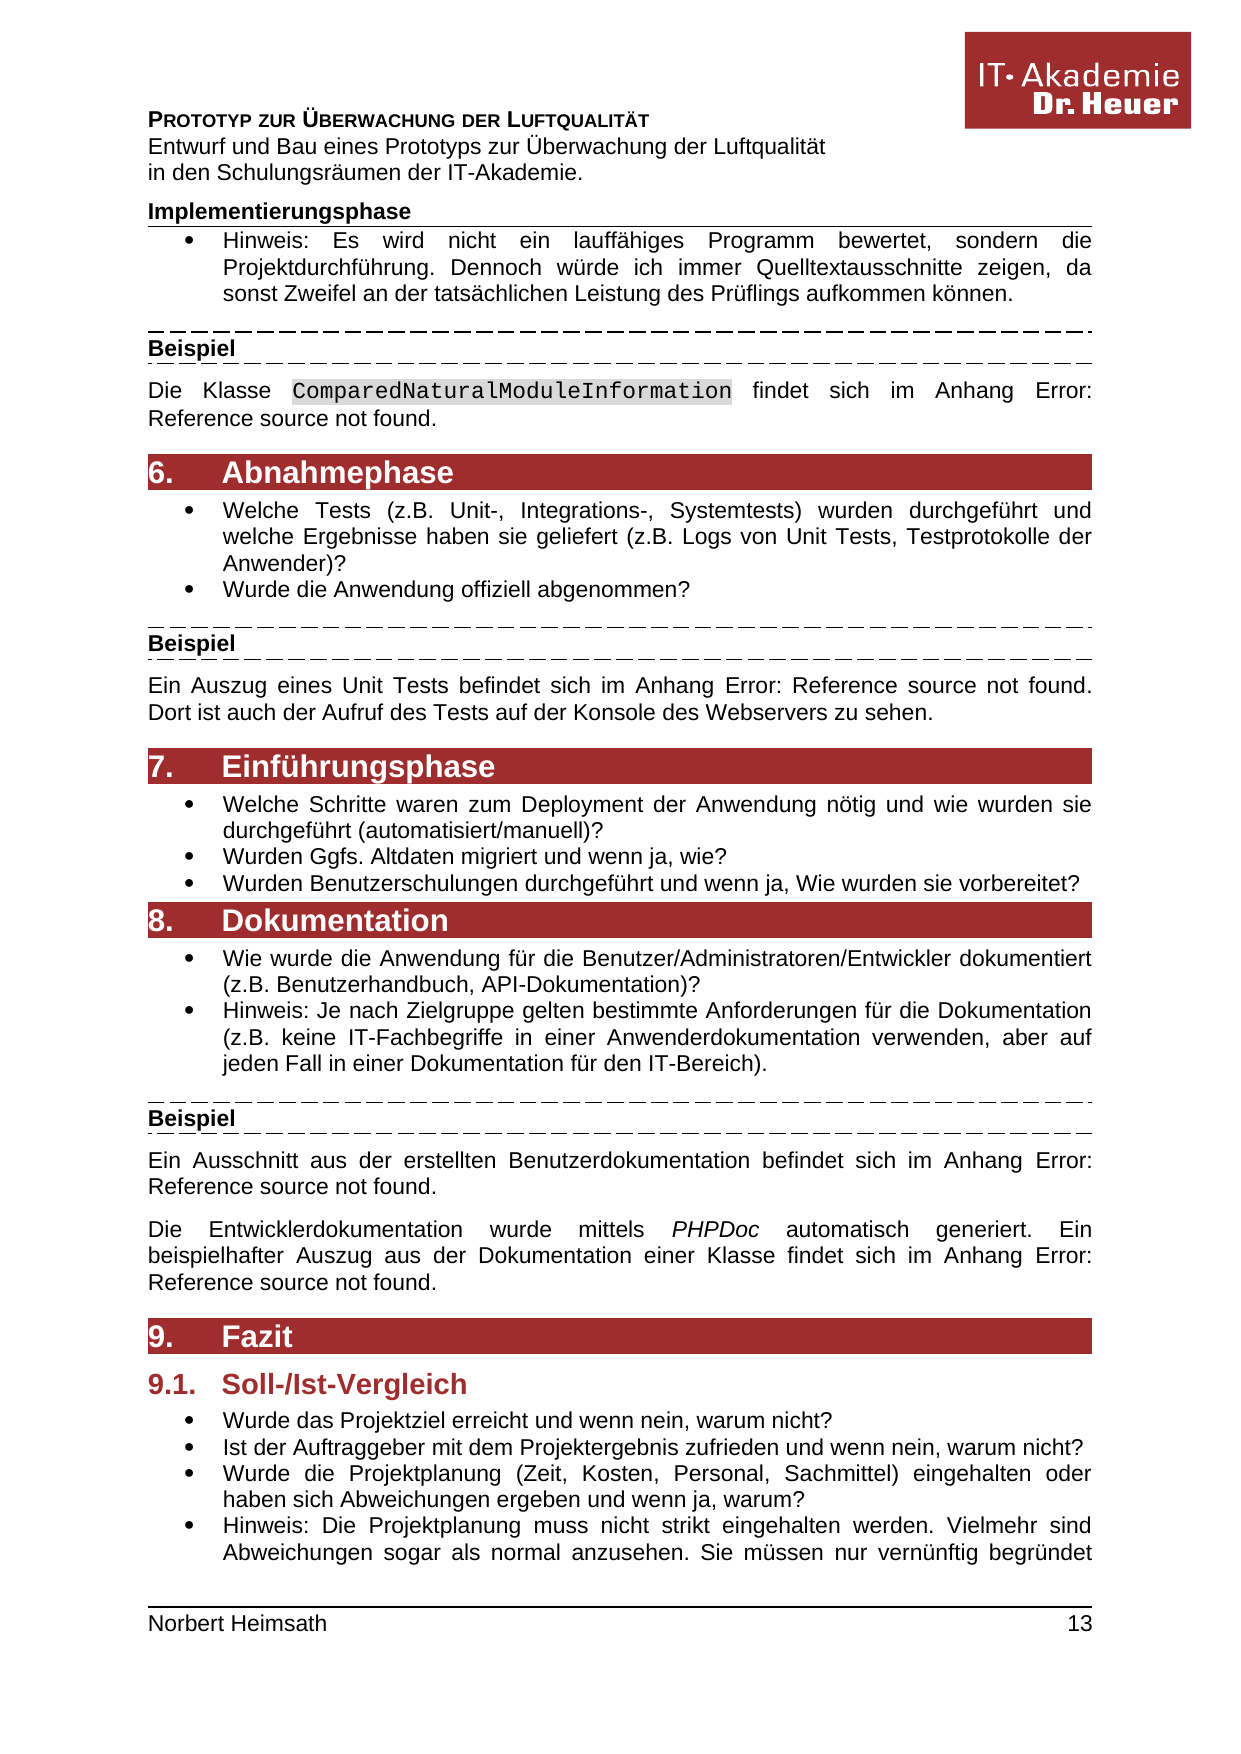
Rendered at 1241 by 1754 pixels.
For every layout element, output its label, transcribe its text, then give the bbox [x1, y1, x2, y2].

text Beispiel [148, 331, 1092, 364]
text Die Klasse ComparedNaturalModuleInformation findet sich im Anhang Fehler: Verweis nicht gefunden. [148, 377, 1092, 431]
text Die Entwicklerdokumentation wurde mittels PHPDoc automatisch generiert. Ein beispielhafter Auszug aus der Dokumentation einer Klasse findet sich im Anhang Fehler: Verweis nicht gefunden. [148, 1216, 1092, 1295]
list Wurde die Anwendung offiziell abgenommen? [185, 576, 1092, 602]
list Hinweis: Es wird nicht ein lauffähiges Programm bewertet, sondern die Projektdurchführung. Dennoch würde ich immer Quelltextausschnitte zeigen, da sonst Zweifel an der tatsächlichen Leistung des Prüflings aufkommen können. [185, 227, 1092, 306]
list Welche Tests (z.B. Unit-, Integrations-, Systemtests) wurden durchgeführt und welche Ergebnisse haben sie geliefert (z.B. Logs von Unit Tests, Testprotokolle der Anwender)? [185, 497, 1092, 576]
list Hinweis: Die Projektplanung muss nicht strikt eingehalten werden. Vielmehr sind Abweichungen sogar als normal anzusehen. Sie müssen nur vernünftig begründet [185, 1512, 1092, 1565]
subtitle Soll-/Ist-Vergleich [148, 1367, 1092, 1401]
list Wurde das Projektziel erreicht und wenn nein, warum nicht? [185, 1407, 1092, 1433]
text Beispiel [148, 1102, 1092, 1134]
list Hinweis: Je nach Zielgruppe gelten bestimmte Anforderungen für die Dokumentation (z.B. keine IT-Fachbegriffe in einer Anwenderdokumentation verwenden, aber auf jeden Fall in einer Dokumentation für den IT-Bereich). [185, 997, 1092, 1077]
list Wurden Benutzerschulungen durchgeführt und wenn ja, Wie wurden sie vorbereitet? [185, 869, 1092, 896]
text Ein Auszug eines Unit Tests befindet sich im Anhang Fehler: Verweis nicht gefunden. Dort ist auch der Aufruf des Tests auf der Konsole des Webservers zu sehen. [148, 672, 1092, 725]
subtitle Dokumentation [148, 902, 1092, 938]
list Wurden Ggfs. Altdaten migriert und wenn ja, wie? [185, 843, 1092, 869]
list Ist der Auftraggeber mit dem Projektergebnis zufrieden und wenn nein, warum nicht? [185, 1433, 1092, 1460]
subtitle Abnahmephase [148, 454, 1092, 490]
list Welche Schritte waren zum Deployment der Anwendung nötig und wie wurden sie durchgeführt (automatisiert/manuell)? [185, 791, 1092, 843]
text Beispiel [148, 627, 1092, 660]
subtitle Einführungsphase [148, 748, 1092, 784]
text Ein Ausschnitt aus der erstellten Benutzerdokumentation befindet sich im Anhang Fehler: Verweis nicht gefunden. [148, 1147, 1092, 1199]
list Wie wurde die Anwendung für die Benutzer/Administratoren/Entwickler dokumentiert (z.B. Benutzerhandbuch, API-Dokumentation)? [185, 945, 1092, 997]
list Wurde die Projektplanung (Zeit, Kosten, Personal, Sachmittel) eingehalten oder haben sich Abweichungen ergeben und wenn ja, warum? [185, 1460, 1092, 1512]
subtitle Fazit [148, 1318, 1092, 1354]
